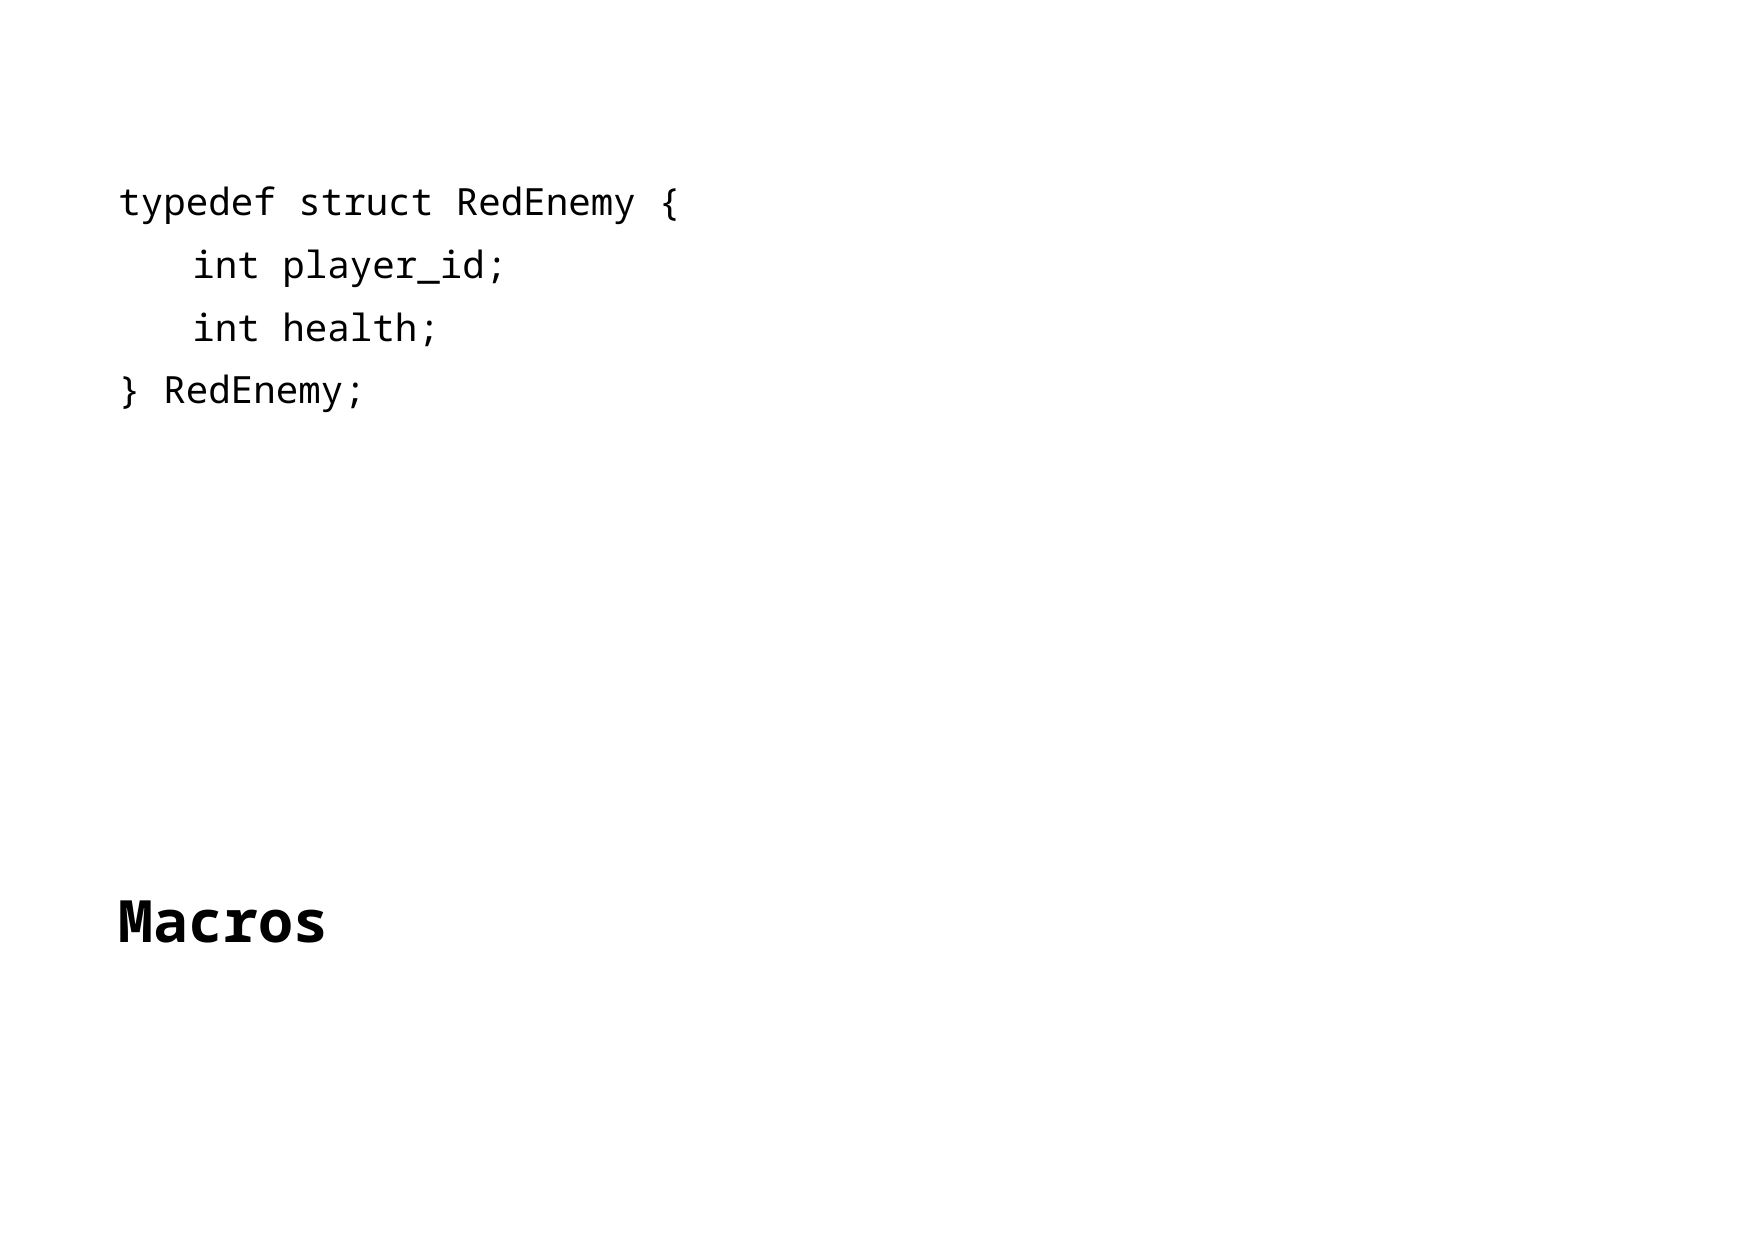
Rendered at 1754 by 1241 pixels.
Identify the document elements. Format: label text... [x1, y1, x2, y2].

text } RedEnemy; [118, 364, 1636, 415]
text int player_id; [118, 238, 1636, 289]
text Macros [118, 880, 1636, 960]
text typedef struct RedEnemy { [118, 175, 1636, 226]
text int health; [118, 301, 1636, 352]
